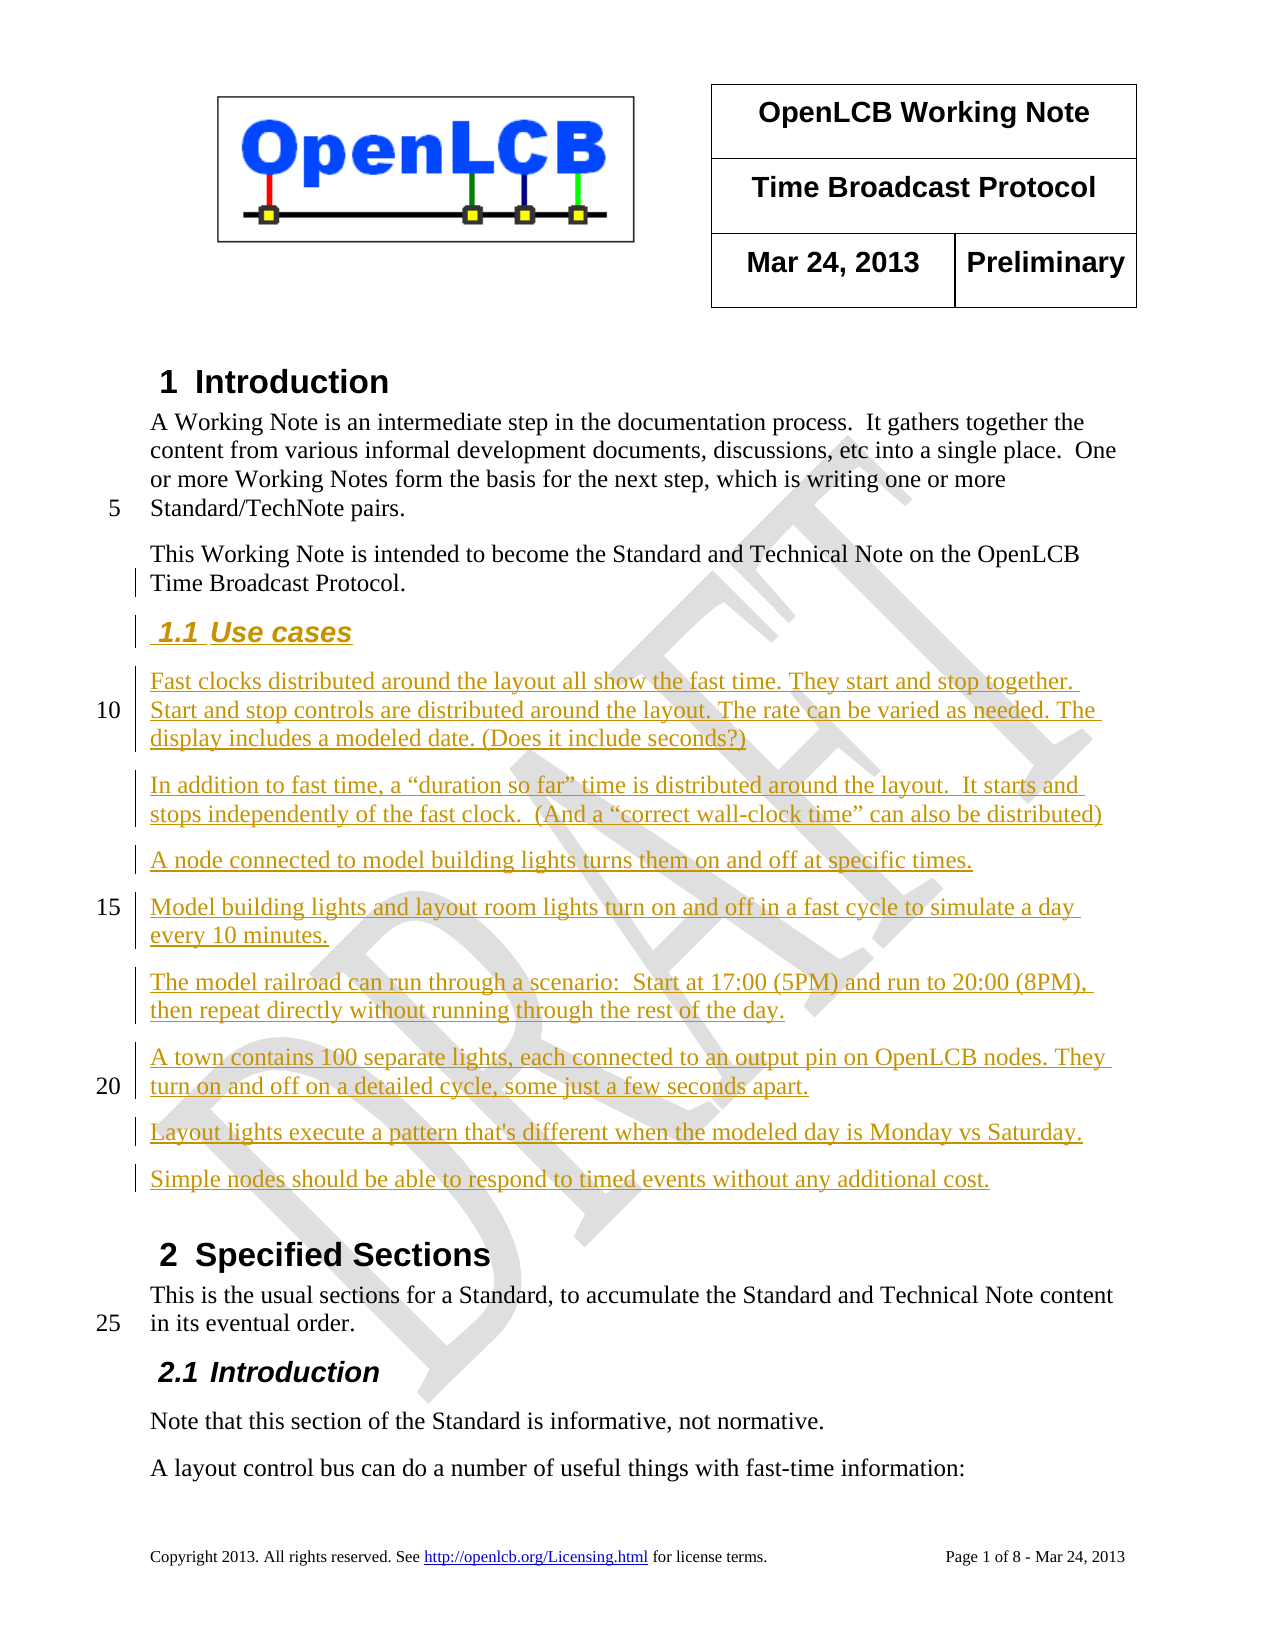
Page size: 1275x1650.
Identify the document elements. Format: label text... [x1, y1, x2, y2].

text Model building lights and layout room lights turn on and off in a fast cycle to simulate a day every 10 minutes. [885, 892, 1125, 949]
text This Working Note is intended to become the Standard and Technical Note on the OpenLCB Time Broadcast Protocol. [850, 539, 1125, 597]
text The model railroad can run through a scenario: Start at 17:00 (5PM) and run to 20:00 (8PM), then repeat directly without running through the rest of the day. [536, 993, 682, 1021]
text This is the usual sections for a Standard, to accumulate the Standard and Technical Note content in its eventual order. [498, 1280, 1125, 1337]
text In addition to fast time, a “duration so far” time is distributed around the layout. It starts and stops independently of the fast clock. (And a “correct wall-clock time” can also be distributed) [798, 770, 1030, 795]
text Model building lights and layout room lights turn on and off in a fast cycle to simulate a day every 10 minutes. [372, 921, 465, 949]
subtitle [445, 1355, 1125, 1388]
subtitle [926, 615, 1125, 648]
subtitle Specified Sections [338, 1235, 493, 1273]
text The model railroad can run through a scenario: Start at 17:00 (5PM) and run to 20:00 (8PM), then repeat directly without running through the rest of the day. [669, 967, 812, 992]
text This is the usual sections for a Standard, to accumulate the Standard and Technical Note content in its eventual order. [150, 1280, 396, 1337]
text A town contains 100 separate lights, each connected to an output pin on OpenLCB nodes. They turn on and off on a detailed cycle, some just a few seconds apart. [549, 1042, 714, 1067]
text Layout lights execute a pattern that's different when the modeled day is Monday vs Saturday. [687, 1117, 1125, 1146]
text Layout lights execute a pattern that's different when the modeled day is Monday vs Saturday. [530, 1117, 677, 1142]
subtitle Specified Sections [150, 1235, 332, 1273]
text The model railroad can run through a scenario: Start at 17:00 (5PM) and run to 20:00 (8PM), then repeat directly without running through the rest of the day. [684, 967, 1125, 1024]
subtitle Introduction [150, 1355, 429, 1388]
text Simple nodes should be able to respond to timed events without any additional cost. [577, 1164, 1125, 1192]
text Layout lights execute a pattern that's different when the modeled day is Monday vs Saturday. [423, 1117, 511, 1142]
text A layout control bus can do a number of useful things with fast-time information: [150, 1453, 1125, 1481]
text Fast clocks distributed around the layout all show the fast time. They start and stop together. Start and stop controls are distributed around the layout. The rate can be varied as needed. The display includes a modeled date. (Does it include seconds?) [977, 666, 1125, 752]
text Model building lights and layout room lights turn on and off in a fast cycle to simulate a day every 10 minutes. [150, 892, 401, 917]
text A Working Note is an intermediate step in the documentation process. It gathers together the content from various informal development documents, discussions, etc into a single place. One or more Working Notes form the basis for the next step, which is writing one or more Standard/TechNote pairs. [150, 407, 1125, 522]
text Note that this section of the Standard is informative, not normative. [150, 1406, 1125, 1435]
text Model building lights and layout room lights turn on and off in a fast cycle to simulate a day every 10 minutes. [477, 918, 633, 949]
text A node connected to model building lights turns them on and off at specific times. [150, 845, 578, 870]
text In addition to fast time, a “duration so far” time is distributed around the layout. It starts and stops independently of the fast clock. (And a “correct wall-clock time” can also be distributed) [563, 770, 761, 795]
text Fast clocks distributed around the layout all show the fast time. They start and stop together. Start and stop controls are distributed around the layout. The rate can be varied as needed. The display includes a modeled date. (Does it include seconds?) [150, 666, 657, 691]
text Fast clocks distributed around the layout all show the fast time. They start and stop together. Start and stop controls are distributed around the layout. The rate can be varied as needed. The display includes a modeled date. (Does it include seconds?) [150, 692, 686, 720]
text In addition to fast time, a “duration so far” time is distributed around the layout. It starts and stops independently of the fast clock. (And a “correct wall-clock time” can also be distributed) [150, 796, 537, 824]
text This is the usual sections for a Standard, to accumulate the Standard and Technical Note content in its eventual order. [383, 1280, 494, 1337]
text The model railroad can run through a scenario: Start at 17:00 (5PM) and run to 20:00 (8PM), then repeat directly without running through the rest of the day. [522, 967, 662, 992]
text The model railroad can run through a scenario: Start at 17:00 (5PM) and run to 20:00 (8PM), then repeat directly without running through the rest of the day. [150, 967, 361, 992]
text In addition to fast time, a “duration so far” time is distributed around the layout. It starts and stops independently of the fast clock. (And a “correct wall-clock time” can also be distributed) [601, 796, 790, 824]
text A town contains 100 separate lights, each connected to an output pin on OpenLCB nodes. They turn on and off on a detailed cycle, some just a few seconds apart. [718, 1042, 1125, 1099]
text Model building lights and layout room lights turn on and off in a fast cycle to simulate a day every 10 minutes. [150, 918, 363, 949]
text In addition to fast time, a “duration so far” time is distributed around the layout. It starts and stops independently of the fast clock. (And a “correct wall-clock time” can also be distributed) [806, 770, 1125, 827]
picture [216, 95, 636, 244]
text Fast clocks distributed around the layout all show the fast time. They start and stop together. Start and stop controls are distributed around the layout. The rate can be varied as needed. The display includes a modeled date. (Does it include seconds?) [833, 721, 1019, 752]
text Model building lights and layout room lights turn on and off in a fast cycle to simulate a day every 10 minutes. [693, 918, 768, 949]
subtitle Use cases [150, 615, 666, 648]
text This Working Note is intended to become the Standard and Technical Note on the OpenLCB Time Broadcast Protocol. [150, 539, 761, 597]
text In addition to fast time, a “duration so far” time is distributed around the layout. It starts and stops independently of the fast clock. (And a “correct wall-clock time” can also be distributed) [150, 770, 526, 795]
text Layout lights execute a pattern that's different when the modeled day is Monday vs Saturday. [220, 1117, 390, 1142]
subtitle [673, 615, 915, 648]
text Simple nodes should be able to respond to timed events without any additional cost. [150, 1164, 248, 1189]
text A node connected to model building lights turns them on and off at specific times. [855, 845, 1125, 874]
text Model building lights and layout room lights turn on and off in a fast cycle to simulate a day every 10 minutes. [433, 892, 611, 917]
text Model building lights and layout room lights turn on and off in a fast cycle to simulate a day every 10 minutes. [742, 892, 882, 917]
text Model building lights and layout room lights turn on and off in a fast cycle to simulate a day every 10 minutes. [781, 918, 882, 949]
text This Working Note is intended to become the Standard and Technical Note on the OpenLCB Time Broadcast Protocol. [757, 539, 864, 597]
text Fast clocks distributed around the layout all show the fast time. They start and stop together. Start and stop controls are distributed around the layout. The rate can be varied as needed. The display includes a modeled date. (Does it include seconds?) [804, 692, 987, 720]
subtitle Specified Sections [512, 1235, 1125, 1273]
subtitle Introduction [150, 362, 1125, 401]
text A town contains 100 separate lights, each connected to an output pin on OpenLCB nodes. They turn on and off on a detailed cycle, some just a few seconds apart. [603, 1068, 721, 1096]
text A node connected to model building lights turns them on and off at specific times. [581, 845, 654, 870]
text Fast clocks distributed around the layout all show the fast time. They start and stop together. Start and stop controls are distributed around the layout. The rate can be varied as needed. The display includes a modeled date. (Does it include seconds?) [150, 721, 714, 748]
text Fast clocks distributed around the layout all show the fast time. They start and stop together. Start and stop controls are distributed around the layout. The rate can be varied as needed. The display includes a modeled date. (Does it include seconds?) [676, 666, 958, 691]
text A node connected to model building lights turns them on and off at specific times. [673, 845, 836, 870]
text Simple nodes should be able to respond to timed events without any additional cost. [467, 1164, 558, 1189]
text The model railroad can run through a scenario: Start at 17:00 (5PM) and run to 20:00 (8PM), then repeat directly without running through the rest of the day. [150, 993, 390, 1021]
text Simple nodes should be able to respond to timed events without any additional cost. [267, 1164, 446, 1189]
